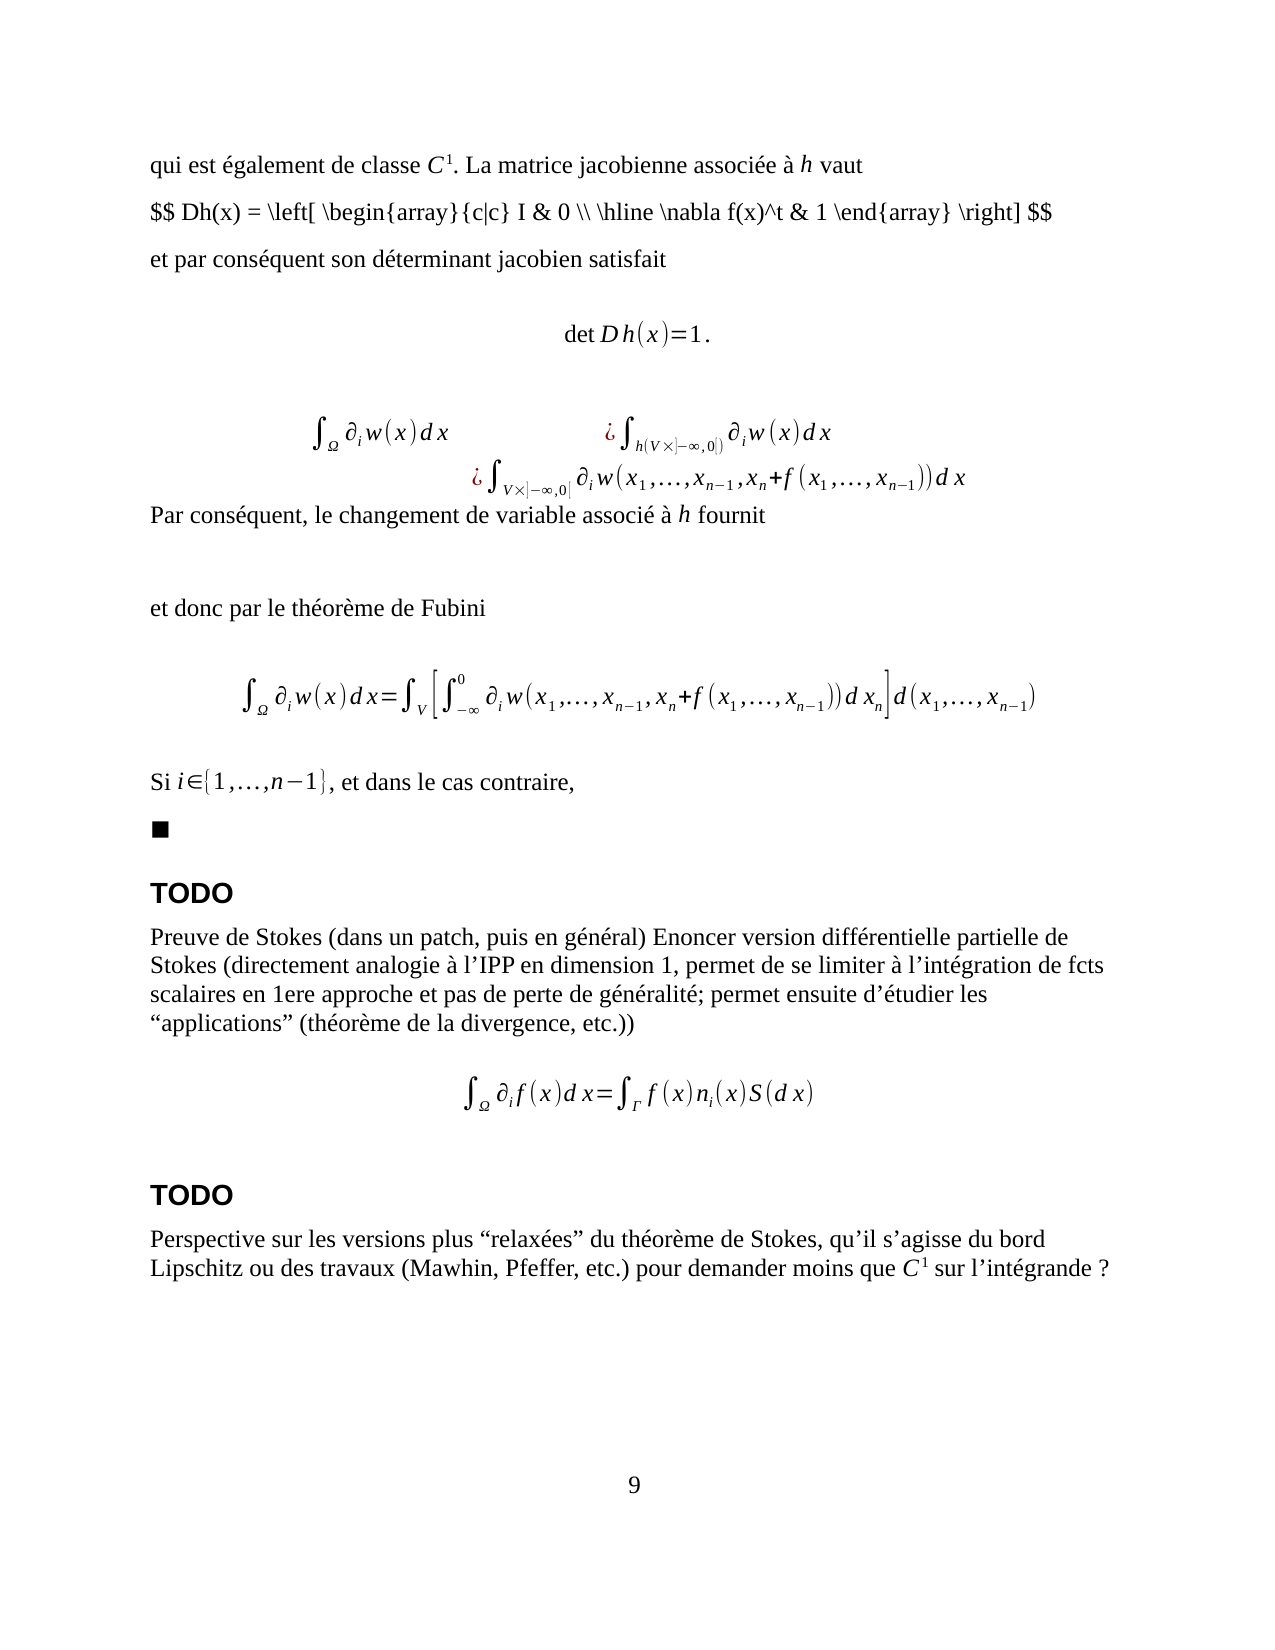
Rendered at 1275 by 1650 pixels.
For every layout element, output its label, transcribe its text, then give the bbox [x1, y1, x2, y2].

text $$ Dh(x) = \left[ \begin{array}{c|c} I & 0 \\ \hline \nabla f(x)^t & 1 \end{array} \right] $$ [150, 197, 1125, 226]
text Par conséquent, le changement de variable associé à fournit [150, 396, 1125, 529]
subtitle TODO [150, 1178, 1125, 1212]
text et donc par le théorème de Fubini [150, 593, 1125, 622]
text Perspective sur les versions plus “relaxées” du théorème de Stokes, qu’il s’agisse du bord Lipschitz ou des travaux (Mawhin, Pfeffer, etc.) pour demander moins que sur l’intégrande ? [150, 1224, 1125, 1282]
text qui est également de classe . La matrice jacobienne associée à vaut [150, 150, 1125, 179]
text et par conséquent son déterminant jacobien satisfait [150, 244, 1125, 273]
text Preuve de Stokes (dans un patch, puis en général) Enoncer version différentielle partielle de Stokes (directement analogie à l’IPP en dimension 1, permet de se limiter à l’intégration de fcts scalaires en 1ere approche et pas de perte de généralité; permet ensuite d’étudier les “applications” (théorème de la divergence, etc.)) [150, 922, 1125, 1037]
subtitle TODO [150, 876, 1125, 909]
text Si , et dans le cas contraire, [150, 767, 1125, 796]
